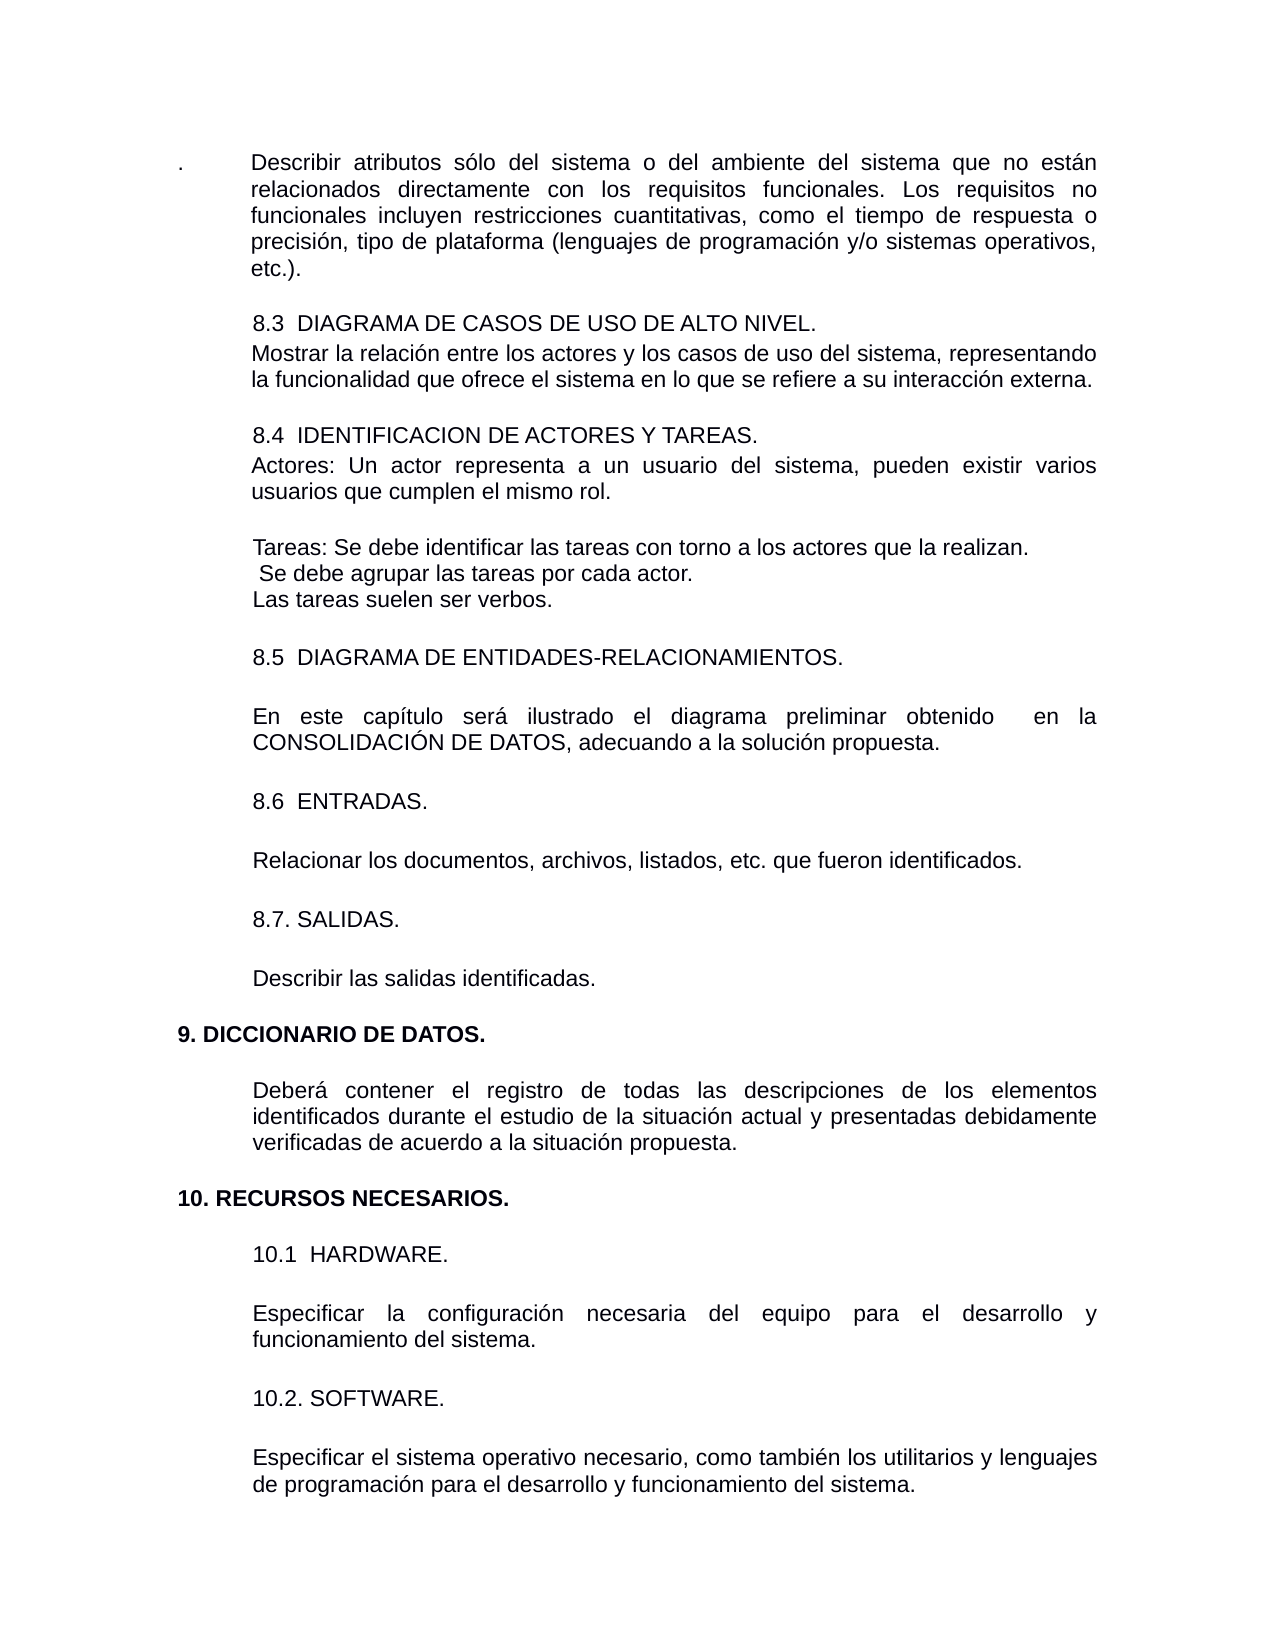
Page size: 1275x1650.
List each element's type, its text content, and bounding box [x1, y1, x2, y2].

text Actores: Un actor representa a un usuario del sistema, pueden existir varios usuarios que cumplen el mismo rol. [251, 452, 1098, 504]
text Especificar el sistema operativo necesario, como también los utilitarios y lenguajes de programación para el desarrollo y funcionamiento del sistema. [252, 1444, 1098, 1497]
text Las tareas suelen ser verbos. [177, 586, 1098, 613]
text 10.1 HARDWARE. [252, 1241, 1098, 1267]
text Especificar la configuración necesaria del equipo para el desarrollo y funcionamiento del sistema. [252, 1300, 1098, 1353]
text Se debe agrupar las tareas por cada actor. [177, 560, 1098, 586]
text En este capítulo será ilustrado el diagrama preliminar obtenido en la CONSOLIDACIÓN DE DATOS, adecuando a la solución propuesta. [252, 703, 1098, 755]
text 8.3 DIAGRAMA DE CASOS DE USO DE ALTO NIVEL. [252, 311, 1098, 337]
text 8.6 ENTRADAS. [252, 788, 1098, 814]
text 8.5 DIAGRAMA DE ENTIDADES-RELACIONAMIENTOS. [252, 644, 1098, 670]
text Tareas: Se debe identificar las tareas con torno a los actores que la realizan. [177, 534, 1098, 560]
text 10. RECURSOS NECESARIOS. [177, 1185, 1098, 1212]
text 10.2. SOFTWARE. [252, 1385, 1098, 1412]
text Mostrar la relación entre los actores y los casos de uso del sistema, representando la funcionalidad que ofrece el sistema en lo que se refiere a su interacción externa. [251, 340, 1098, 393]
text 8.4 IDENTIFICACION DE ACTORES Y TAREAS. [252, 422, 1098, 448]
text 9. DICCIONARIO DE DATOS. [177, 1021, 1098, 1047]
text 8.7. SALIDAS. [252, 906, 1098, 932]
text Relacionar los documentos, archivos, listados, etc. que fueron identificados. [252, 847, 1098, 873]
text Deberá contener el registro de todas las descripciones de los elementos identificados durante el estudio de la situación actual y presentadas debidamente verificadas de acuerdo a la situación propuesta. [252, 1077, 1098, 1156]
text . Describir atributos sólo del sistema o del ambiente del sistema que no están relacionados directamente con los requisitos funcionales. Los requisitos no funcionales incluyen restricciones cuantitativas, como el tiempo de respuesta o precisión, tipo de plataforma (lenguajes de programación y/o sistemas operativos, etc.). [177, 149, 1098, 281]
text Describir las salidas identificadas. [252, 965, 1098, 991]
